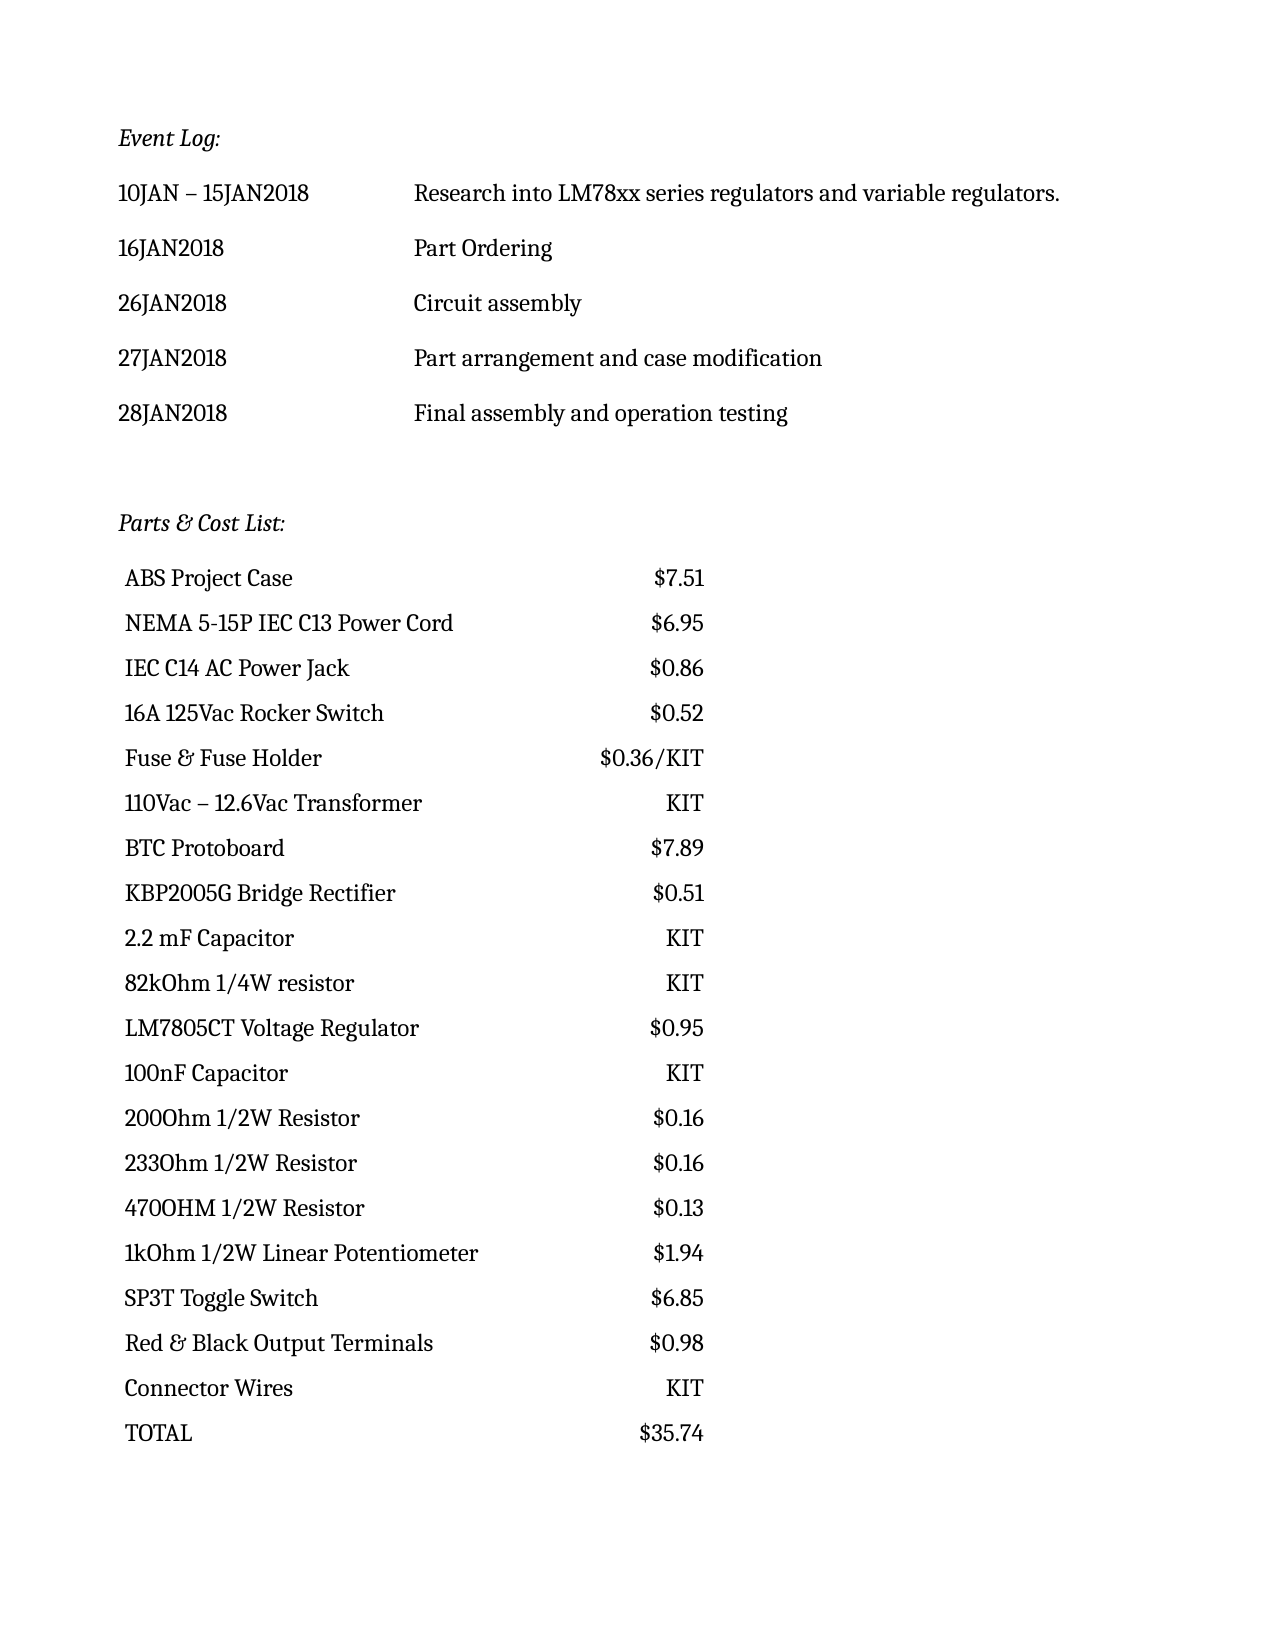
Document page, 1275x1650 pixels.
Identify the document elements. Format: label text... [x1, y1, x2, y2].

table_cell $0.52 [588, 693, 709, 738]
table_cell 200Ohm 1/2W Resistor [119, 1098, 587, 1143]
table_cell $7.89 [588, 828, 709, 873]
table_cell $0.51 [588, 873, 709, 918]
table_cell 1kOhm 1/2W Linear Potentiometer [119, 1233, 587, 1278]
table_cell $0.16 [588, 1098, 709, 1143]
text 10JAN – 15JAN2018 Research into LM78xx series regulators and variable regulators. [118, 179, 1157, 208]
table_cell 233Ohm 1/2W Resistor [119, 1143, 587, 1188]
table_cell Connector Wires [119, 1368, 587, 1413]
table_cell LM7805CT Voltage Regulator [119, 1008, 587, 1053]
table_cell 470OHM 1/2W Resistor [119, 1188, 587, 1233]
table_cell 110Vac – 12.6Vac Transformer [119, 783, 587, 828]
text 28JAN2018 Final assembly and operation testing [118, 399, 1157, 428]
table_cell 2.2 mF Capacitor [119, 918, 587, 963]
table_cell $35.74 [588, 1413, 709, 1458]
table_cell 100nF Capacitor [119, 1053, 587, 1098]
table_cell IEC C14 AC Power Jack [119, 648, 587, 693]
table_cell Red & Black Output Terminals [119, 1323, 587, 1368]
table_cell BTC Protoboard [119, 828, 587, 873]
table_cell NEMA 5-15P IEC C13 Power Cord [119, 603, 587, 648]
table_cell $6.95 [588, 603, 709, 648]
text 16JAN2018 Part Ordering [118, 234, 1157, 263]
table_cell KIT [588, 1053, 709, 1098]
text Parts & Cost List: [118, 509, 1157, 538]
table_header $7.51 [588, 558, 709, 603]
table_header ABS Project Case [119, 558, 587, 603]
table_cell $0.95 [588, 1008, 709, 1053]
table_cell KIT [588, 963, 709, 1008]
text 27JAN2018 Part arrangement and case modification [118, 344, 1157, 373]
table_cell 16A 125Vac Rocker Switch [119, 693, 587, 738]
table_cell Fuse & Fuse Holder [119, 738, 587, 783]
table_cell SP3T Toggle Switch [119, 1278, 587, 1323]
table_cell $0.36/KIT [588, 738, 709, 783]
table_cell TOTAL [119, 1413, 587, 1458]
table_cell KIT [588, 918, 709, 963]
table_cell 82kOhm 1/4W resistor [119, 963, 587, 1008]
table_cell KIT [588, 1368, 709, 1413]
table_cell $0.16 [588, 1143, 709, 1188]
text Event Log: [118, 124, 1157, 153]
table_cell $0.86 [588, 648, 709, 693]
table_cell $0.13 [588, 1188, 709, 1233]
text 26JAN2018 Circuit assembly [118, 289, 1157, 318]
table_cell $0.98 [588, 1323, 709, 1368]
table_cell $1.94 [588, 1233, 709, 1278]
table_cell KBP2005G Bridge Rectifier [119, 873, 587, 918]
table_cell KIT [588, 783, 709, 828]
table_cell $6.85 [588, 1278, 709, 1323]
